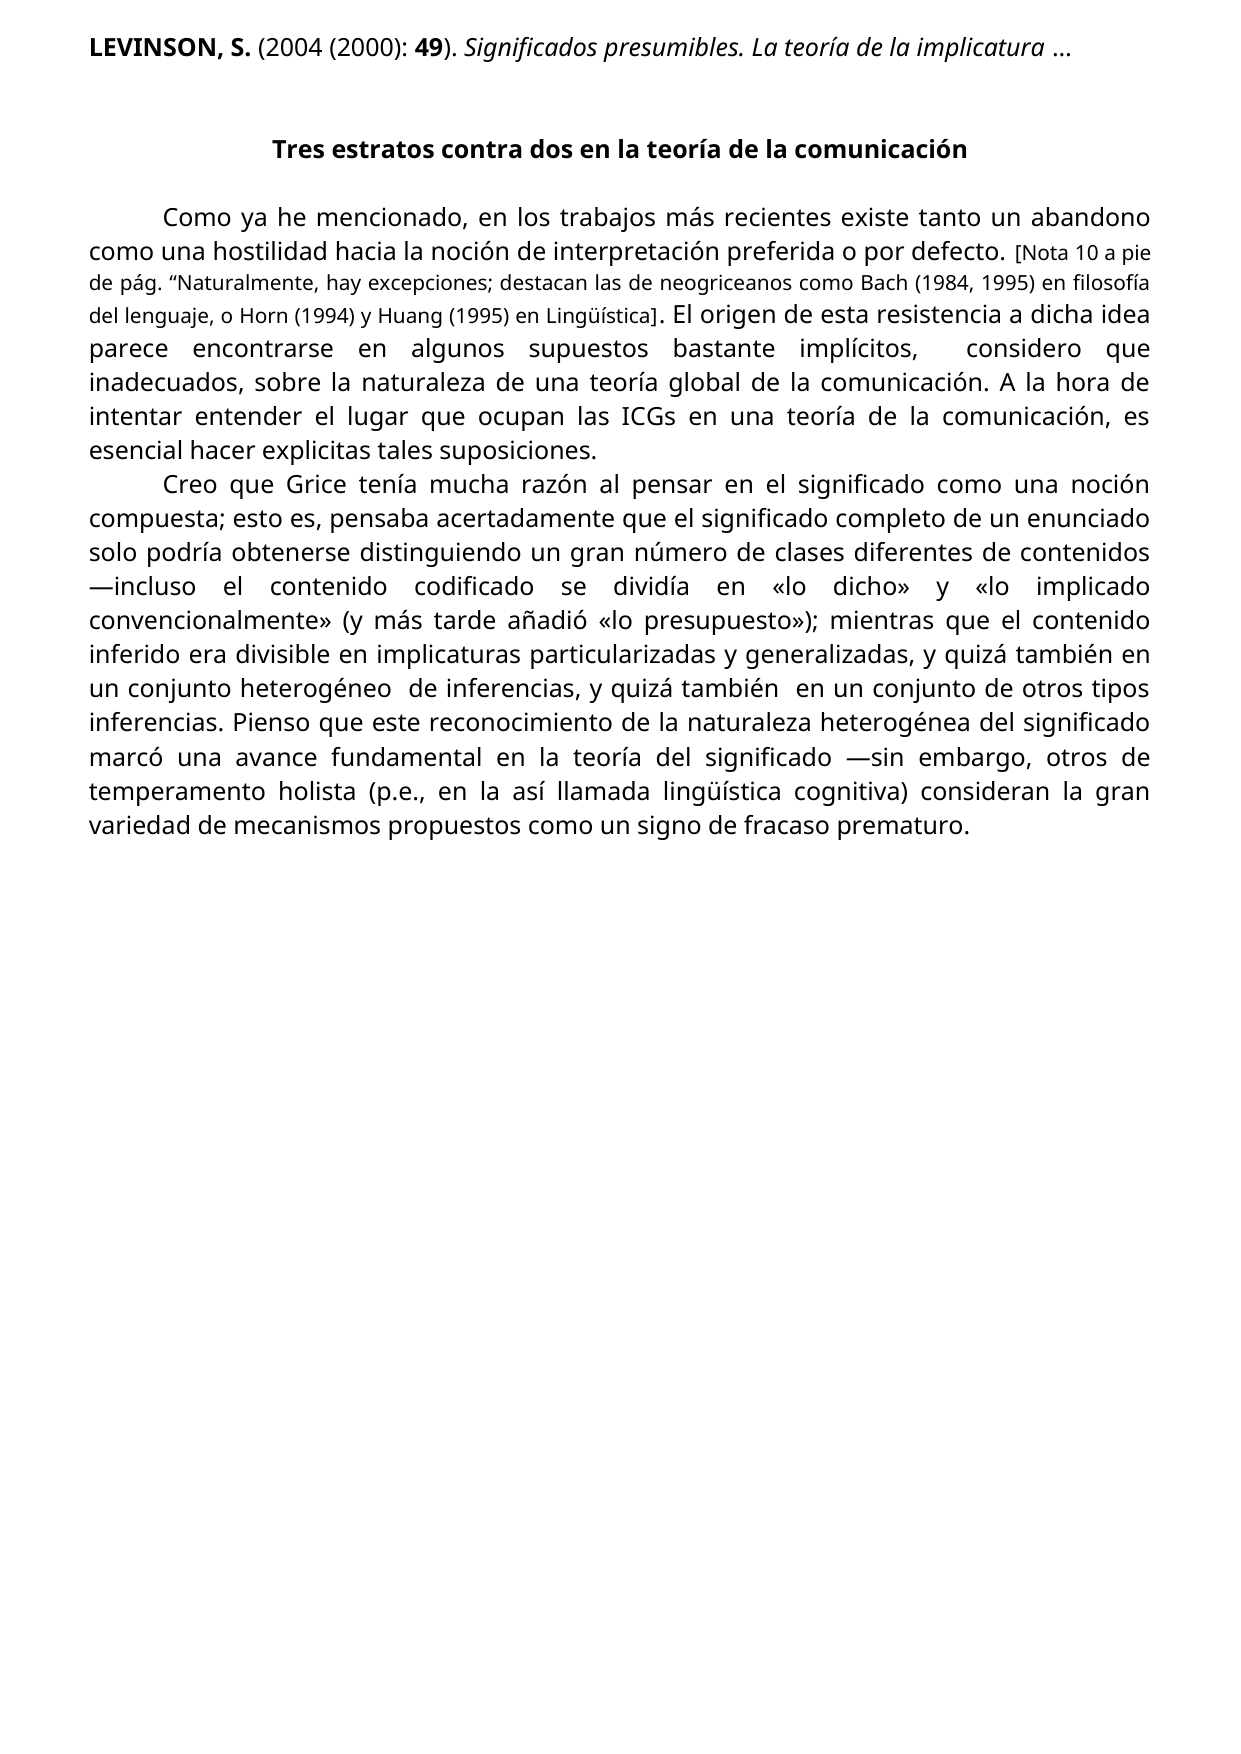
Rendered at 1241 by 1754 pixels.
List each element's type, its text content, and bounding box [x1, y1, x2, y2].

text Como ya he mencionado, en los trabajos más recientes existe tanto un abandono como una hostilidad hacia la noción de interpretación preferida o por defecto. [Nota 10 a pie de pág. “Naturalmente, hay excepciones; destacan las de neogriceanos como Bach (1984, 1995) en filosofía del lenguaje, o Horn (1994) y Huang (1995) en Lingüística]. El origen de esta resistencia a dicha idea parece encontrarse en algunos supuestos bastante implícitos, considero que inadecuados, sobre la naturaleza de una teoría global de la comunicación. A la hora de intentar entender el lugar que ocupan las ICGs en una teoría de la comunicación, es esencial hacer explicitas tales suposiciones. [88, 200, 1152, 467]
text LEVINSON, S. (2004 (2000): 49). Significados presumibles. La teoría de la implicatura … [88, 29, 1152, 115]
text Tres estratos contra dos en la teoría de la comunicación [88, 132, 1152, 166]
text Creo que Grice tenía mucha razón al pensar en el significado como una noción compuesta; esto es, pensaba acertadamente que el significado completo de un enunciado solo podría obtenerse distinguiendo un gran número de clases diferentes de contenidos —incluso el contenido codificado se dividía en «lo dicho» y «lo implicado convencionalmente» (y más tarde añadió «lo presupuesto»); mientras que el contenido inferido era divisible en implicaturas particularizadas y generalizadas, y quizá también en un conjunto heterogéneo de inferencias, y quizá también en un conjunto de otros tipos inferencias. Pienso que este reconocimiento de la naturaleza heterogénea del significado marcó una avance fundamental en la teoría del significado —sin embargo, otros de temperamento holista (p.e., en la así llamada lingüística cognitiva) consideran la gran variedad de mecanismos propuestos como un signo de fracaso prematuro. [88, 467, 1152, 841]
